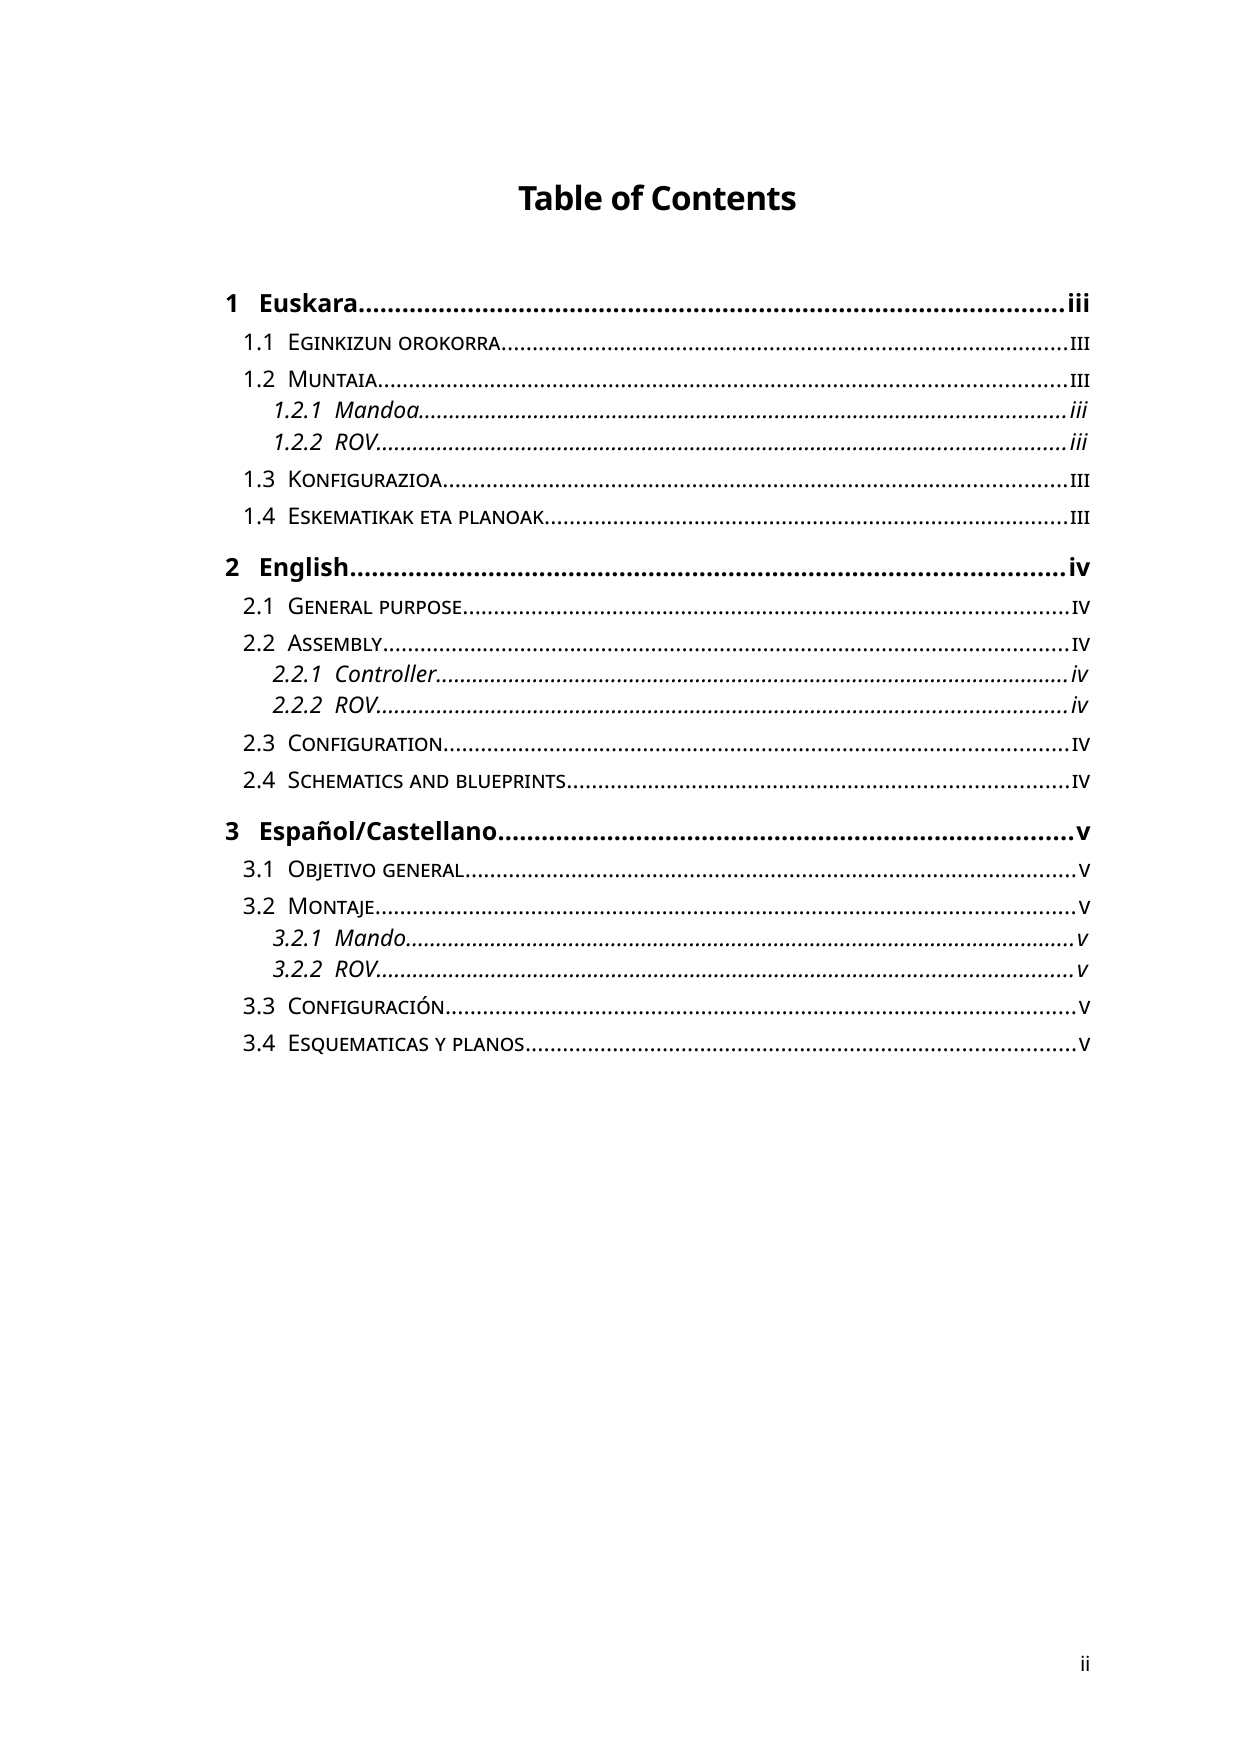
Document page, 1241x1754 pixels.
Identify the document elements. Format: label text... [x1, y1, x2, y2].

text 3.2 Montaje v [243, 890, 1090, 922]
text 3.3 Configuración v [243, 990, 1090, 1021]
text 2.2.2 ROV iv [272, 689, 1090, 721]
text 3 Español/Castellano v [225, 813, 1090, 847]
text 1.2 Muntaia iii [243, 363, 1090, 394]
text 2 English iv [225, 550, 1090, 584]
text 2.1 General purpose iv [243, 589, 1090, 621]
text 1.1 Eginkizun orokorra iii [243, 326, 1090, 357]
text 1.3 Konfigurazioa iii [243, 463, 1090, 494]
text 2.3 Configuration iv [243, 726, 1090, 758]
text 3.2.2 ROV v [272, 953, 1090, 984]
text 1.2.1 Mandoa iii [272, 394, 1090, 426]
text 1.2.2 ROV iii [272, 426, 1090, 457]
text 3.1 Objetivo general v [243, 853, 1090, 884]
text 2.4 Schematics and blueprints iv [243, 764, 1090, 795]
subtitle Table of Contents [225, 175, 1090, 220]
text 3.4 Esquematicas y planos v [243, 1027, 1090, 1058]
text 3.2.1 Mando v [272, 922, 1090, 953]
text 2.2.1 Controller iv [272, 658, 1090, 689]
text 1 Euskara iii [225, 286, 1090, 320]
text 2.2 Assembly iv [243, 627, 1090, 658]
text 1.4 Eskematikak eta planoak iii [243, 500, 1090, 531]
